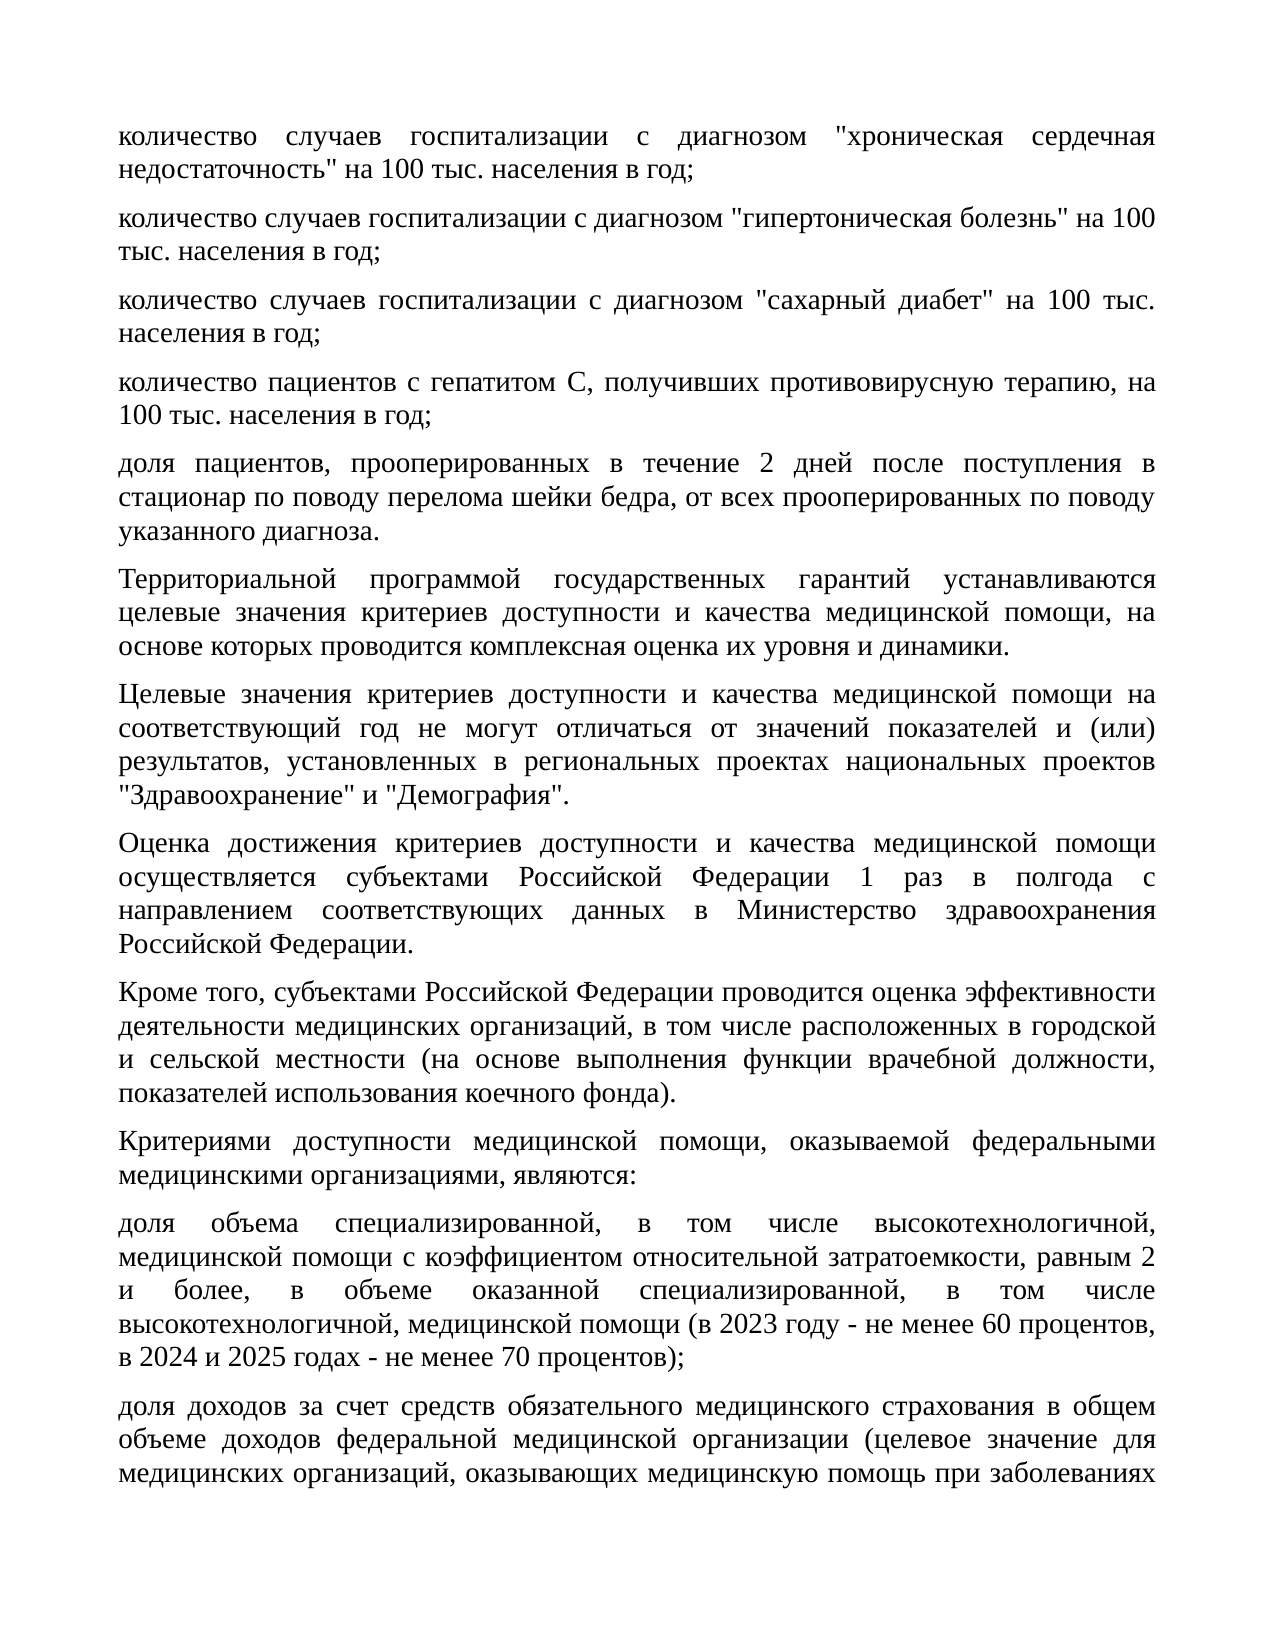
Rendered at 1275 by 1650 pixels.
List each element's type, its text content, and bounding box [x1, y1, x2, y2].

text доля объема специализированной, в том числе высокотехнологичной, медицинской помощи с коэффициентом относительной затратоемкости, равным 2 и более, в объеме оказанной специализированной, в том числе высокотехнологичной, медицинской помощи (в 2023 году - не менее 60 процентов, в 2024 и 2025 годах - не менее 70 процентов); [118, 1205, 1157, 1373]
text Критериями доступности медицинской помощи, оказываемой федеральными медицинскими организациями, являются: [118, 1123, 1157, 1190]
text количество случаев госпитализации с диагнозом "хроническая сердечная недостаточность" на 100 тыс. населения в год; [118, 118, 1157, 185]
text количество пациентов с гепатитом C, получивших противовирусную терапию, на 100 тыс. населения в год; [118, 364, 1157, 431]
text количество случаев госпитализации с диагнозом "гипертоническая болезнь" на 100 тыс. населения в год; [118, 200, 1157, 267]
text Оценка достижения критериев доступности и качества медицинской помощи осуществляется субъектами Российской Федерации 1 раз в полгода с направлением соответствующих данных в Министерство здравоохранения Российской Федерации. [118, 825, 1157, 959]
text количество случаев госпитализации с диагнозом "сахарный диабет" на 100 тыс. населения в год; [118, 282, 1157, 349]
text Кроме того, субъектами Российской Федерации проводится оценка эффективности деятельности медицинских организаций, в том числе расположенных в городской и сельской местности (на основе выполнения функции врачебной должности, показателей использования коечного фонда). [118, 974, 1157, 1108]
text доля пациентов, прооперированных в течение 2 дней после поступления в стационар по поводу перелома шейки бедра, от всех прооперированных по поводу указанного диагноза. [118, 446, 1157, 546]
text Целевые значения критериев доступности и качества медицинской помощи на соответствующий год не могут отличаться от значений показателей и (или) результатов, установленных в региональных проектах национальных проектов "Здравоохранение" и "Демография". [118, 676, 1157, 811]
text доля доходов за счет средств обязательного медицинского страхования в общем объеме доходов федеральной медицинской организации (целевое значение для медицинских организаций, оказывающих медицинскую помощь при заболеваниях [118, 1388, 1157, 1488]
text Территориальной программой государственных гарантий устанавливаются целевые значения критериев доступности и качества медицинской помощи, на основе которых проводится комплексная оценка их уровня и динамики. [118, 561, 1157, 662]
